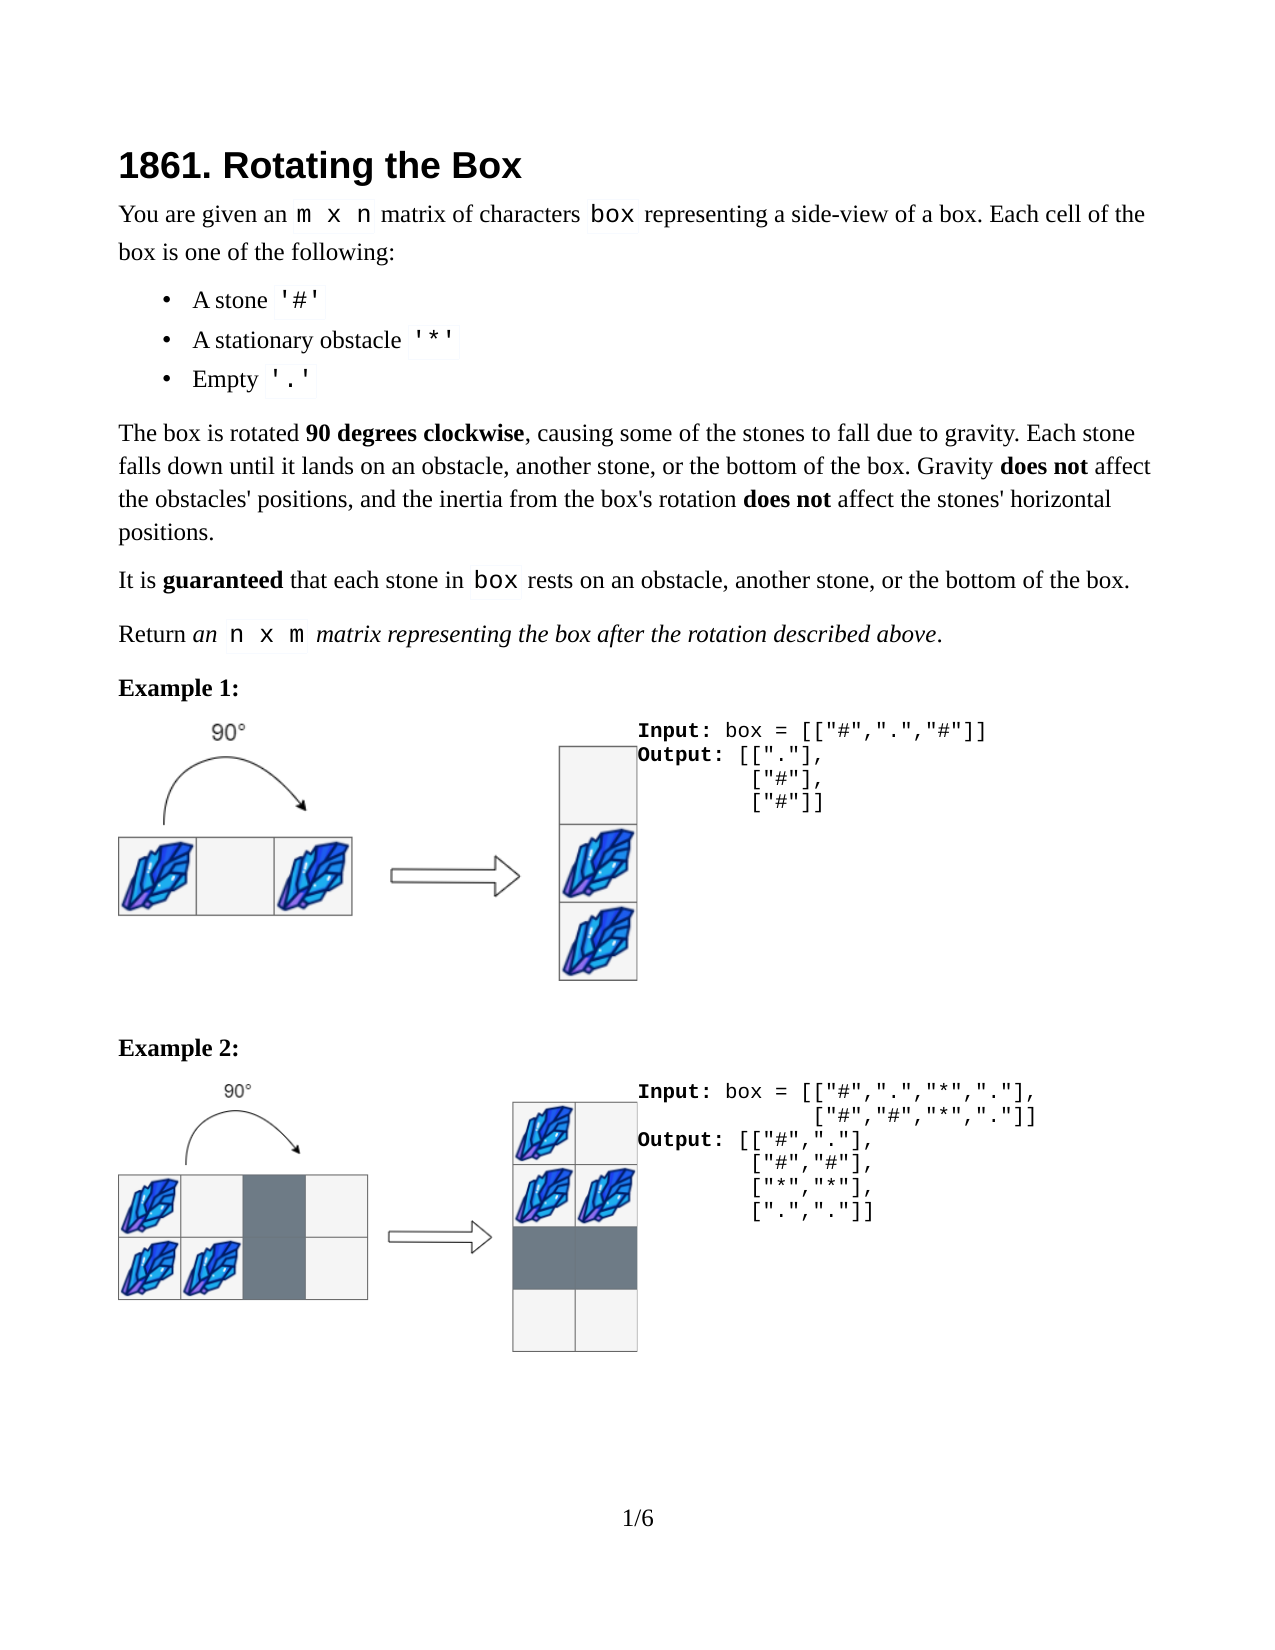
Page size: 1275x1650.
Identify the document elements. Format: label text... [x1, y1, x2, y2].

picture [118, 720, 638, 981]
list Empty '.' [162, 364, 265, 398]
list Empty '.' [266, 365, 316, 398]
text matrix representing the box after the rotation described above. [308, 619, 1157, 653]
list A stone '#' [326, 285, 1157, 319]
list Empty '.' [317, 364, 1157, 398]
subtitle 1861. Rotating the Box [118, 143, 1157, 186]
list A stone '#' [162, 285, 274, 319]
text rests on an obstacle, another stone, or the bottom of the box. [522, 565, 1157, 599]
picture [118, 1081, 638, 1352]
table_header [118, 981, 637, 1009]
table_header Input: box = [["#",".","*","."], ["#","#","*","."]] Output: [["#","."], ["#","#"], ["*","*"], [".","."]] [638, 1081, 1157, 1381]
list [460, 324, 1157, 359]
table_header Input: box = [["#",".","#"]] Output: [["."], ["#"], ["#"]] [638, 720, 1157, 1009]
list A stone '#' [275, 286, 325, 319]
list A stationary obstacle '*' [162, 324, 459, 359]
text box [471, 566, 521, 599]
text It is guaranteed that each stone in [118, 565, 470, 599]
text n x m [227, 620, 307, 653]
table_header [118, 1352, 637, 1381]
text The box is rotated 90 degrees clockwise, causing some of the stones to fall due to gravity. Each stone falls down until it lands on an obstacle, another stone, or the bottom of the box. Gravity does not affect the obstacles' positions, and the inertia from the box's rotation does not affect the stones' horizontal positions. [118, 418, 1157, 546]
text You are given an m x n matrix of characters box representing a side-view of a box. Each cell of the box is one of the following: [118, 199, 1157, 266]
text Example 2: [118, 1033, 1157, 1062]
text Example 1: [118, 673, 1157, 702]
text Return an [118, 619, 226, 653]
